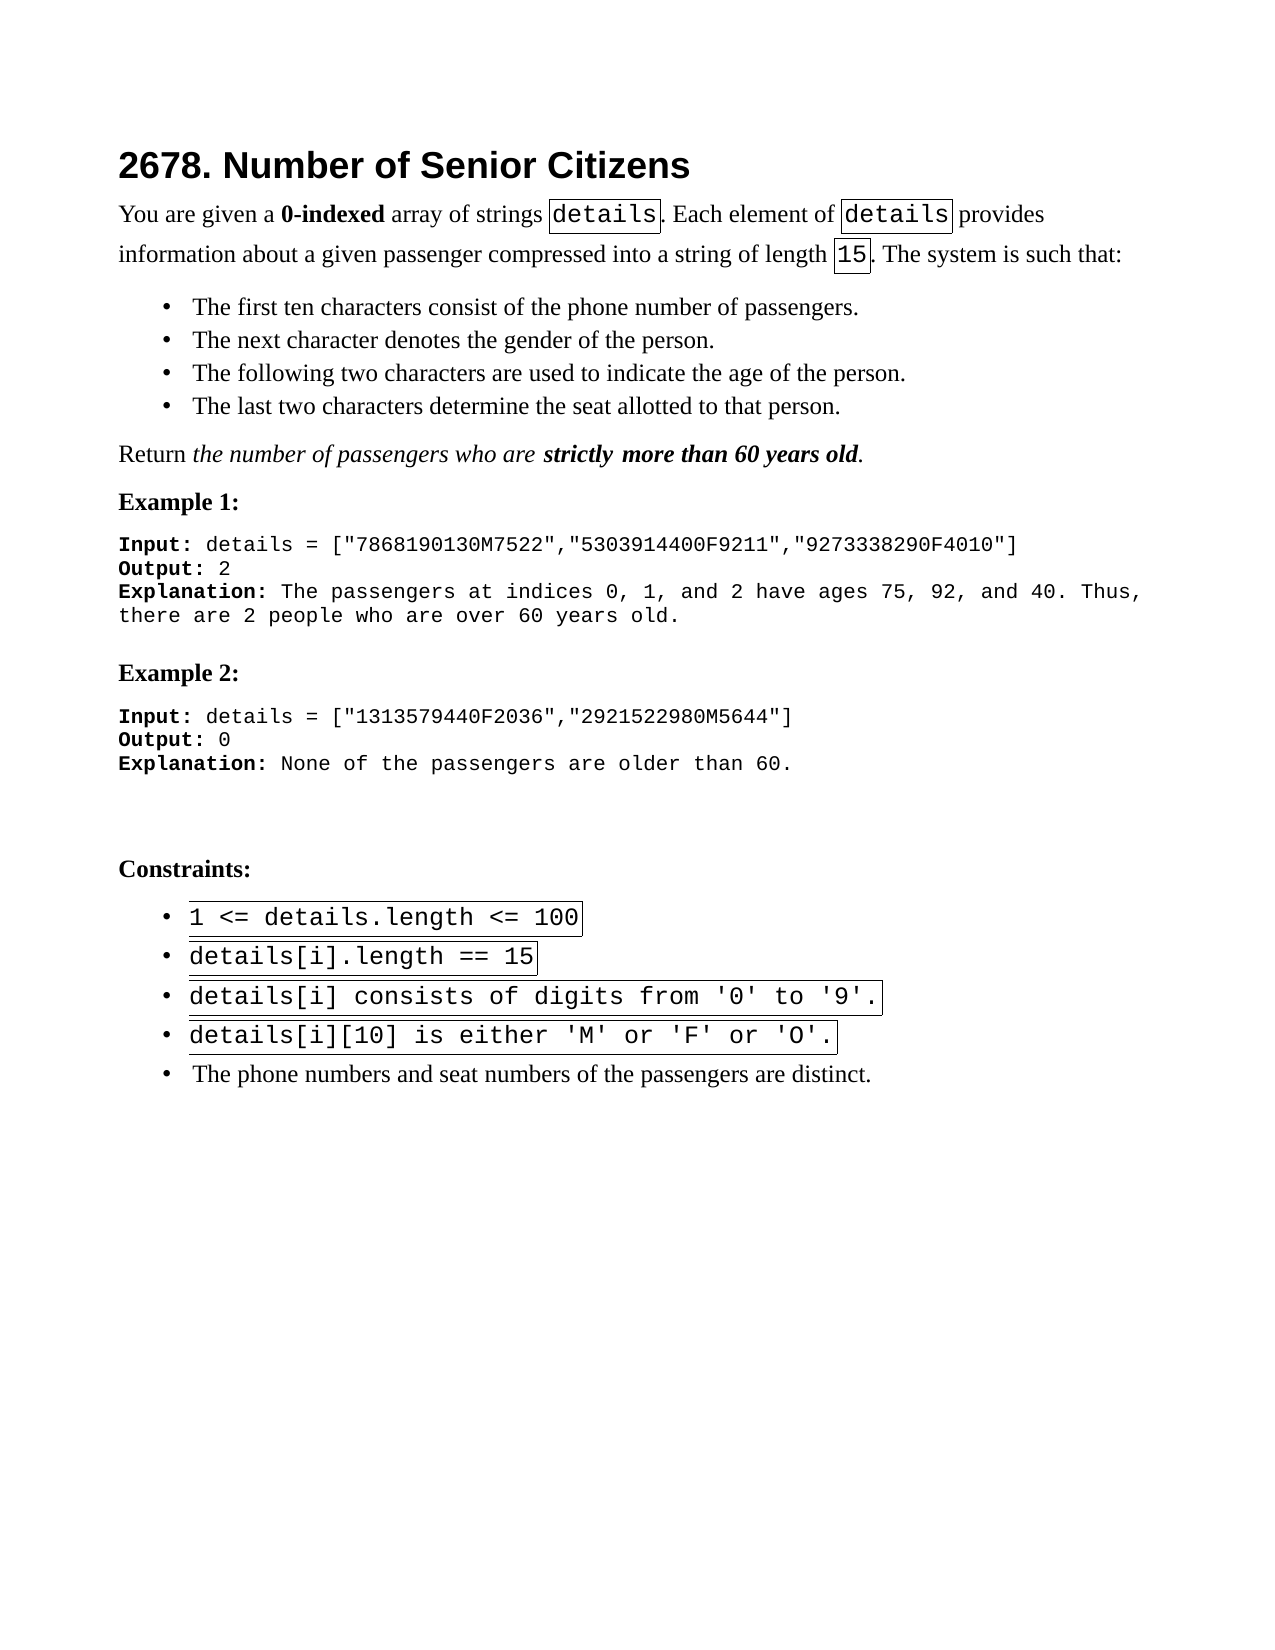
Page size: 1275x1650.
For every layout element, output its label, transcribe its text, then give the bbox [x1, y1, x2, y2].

text Explanation: None of the passengers are older than 60. [118, 753, 1157, 777]
text Input: details = ["7868190130M7522","5303914400F9211","9273338290F4010"] [118, 534, 1157, 558]
subtitle 2678. Number of Senior Citizens [118, 143, 1157, 186]
list details[i] consists of digits from '0' to '9'. [162, 980, 882, 1015]
text Return the number of passengers who are strictly more than 60 years old. [118, 439, 1157, 468]
list The following two characters are used to indicate the age of the person. [162, 358, 1157, 387]
list 1 <= details.length <= 100 [162, 901, 582, 936]
list [583, 901, 1157, 936]
list [838, 1020, 1157, 1054]
list details[i].length == 15 [162, 941, 537, 975]
text Explanation: The passengers at indices 0, 1, and 2 have ages 75, 92, and 40. Thus, there are 2 people who are over 60 years old. [118, 581, 1157, 629]
text Output: 2 [118, 558, 1157, 581]
list details[i][10] is either 'M' or 'F' or 'O'. [162, 1020, 837, 1054]
text Output: 0 [118, 729, 1157, 753]
text Example 1: [118, 487, 1157, 515]
list [883, 980, 1157, 1015]
list The phone numbers and seat numbers of the passengers are distinct. [162, 1059, 1157, 1088]
text Input: details = ["1313579440F2036","2921522980M5644"] [118, 706, 1157, 729]
text Example 2: [118, 658, 1157, 687]
list The first ten characters consist of the phone number of passengers. [162, 292, 1157, 321]
list The last two characters determine the seat allotted to that person. [162, 391, 1157, 420]
text Constraints: [118, 854, 1157, 883]
text You are given a 0-indexed array of strings details. Each element of details provides information about a given passenger compressed into a string of length 15. The system is such that: [118, 199, 1157, 273]
list [538, 941, 1157, 975]
list The next character denotes the gender of the person. [162, 325, 1157, 354]
